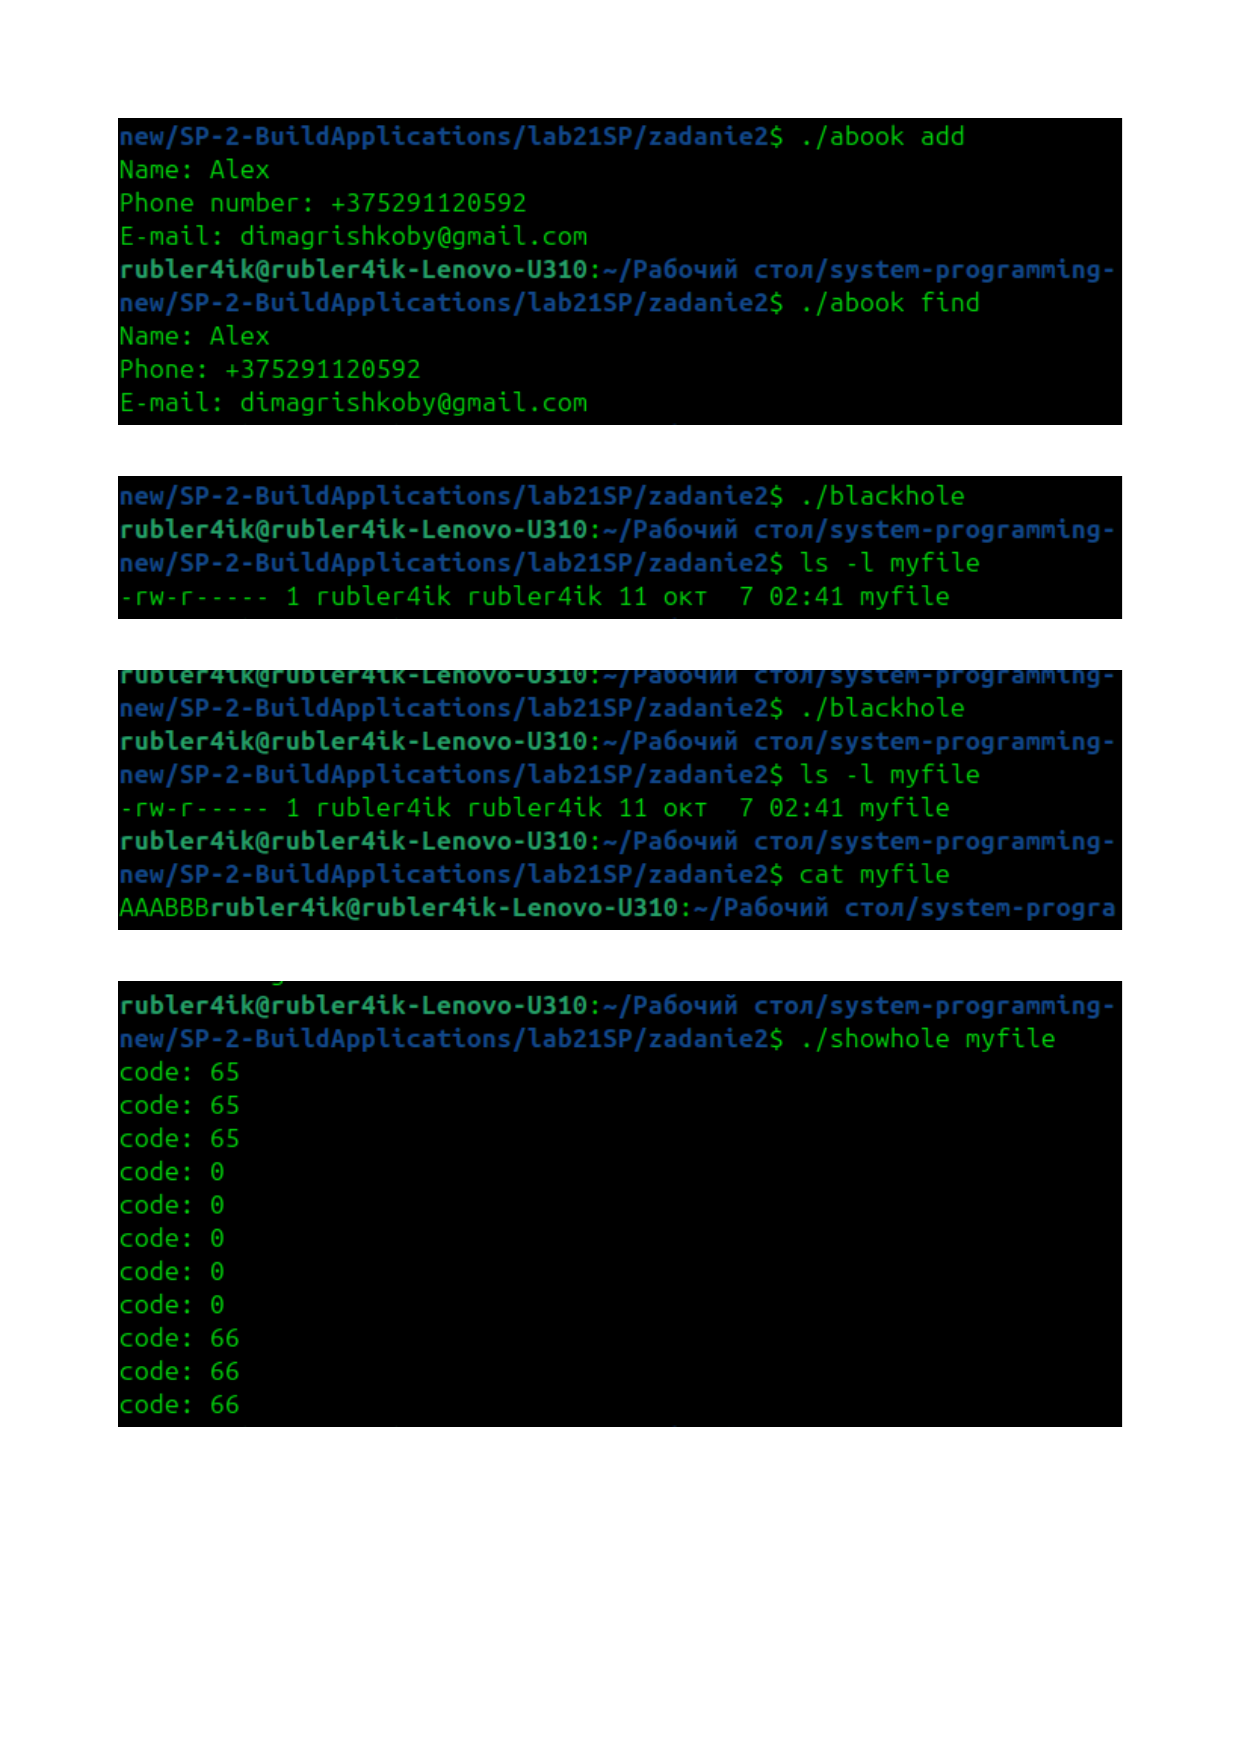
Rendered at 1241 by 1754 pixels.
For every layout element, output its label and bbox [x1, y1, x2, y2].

picture [118, 476, 1123, 619]
picture [118, 118, 1123, 425]
picture [118, 981, 1123, 1427]
picture [118, 670, 1123, 930]
